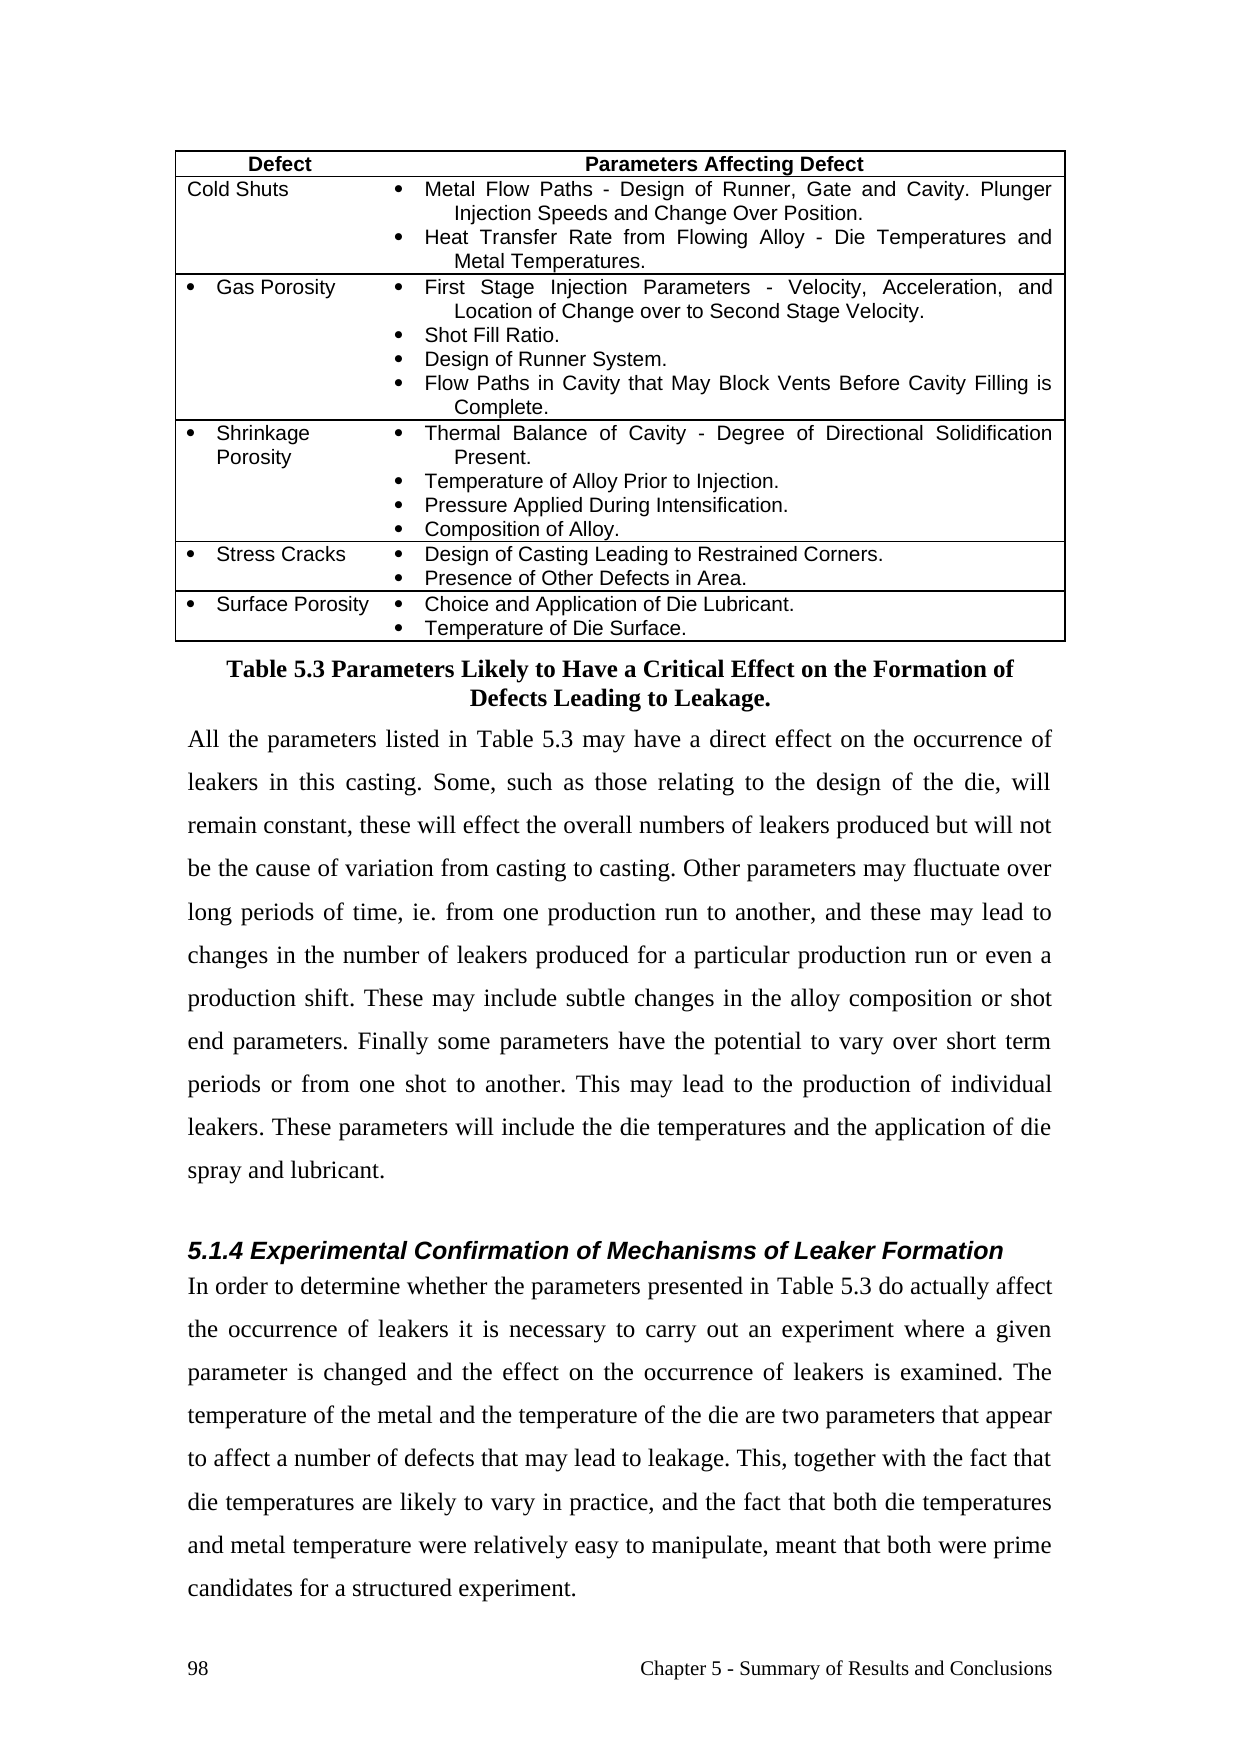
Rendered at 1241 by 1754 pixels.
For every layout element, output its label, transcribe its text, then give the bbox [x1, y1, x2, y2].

table_cell Gas Porosity [176, 275, 384, 419]
table_cell Cold Shuts [176, 177, 384, 273]
table_cell Metal Flow Paths - Design of Runner, Gate and Cavity. Plunger Injection Speeds and Change Over Position. Heat Transfer Rate from Flowing Alloy - Die Temperatures and Metal Temperatures. [384, 177, 1064, 273]
subtitle Experimental Confirmation of Mechanisms of Leaker Formation [187, 1236, 1053, 1265]
table_cell Stress Cracks [176, 542, 384, 590]
table_header Parameters Affecting Defect [384, 152, 1064, 176]
text All the parameters listed in Table 5 .3 may have a direct effect on the occurrence of leakers in this casting. Some, such as those relating to the design of the die, will remain constant, these will effect the overall numbers of leakers produced but will not be the cause of variation from casting to casting. Other parameters may fluctuate over long periods of time, ie. from one production run to another, and these may lead to changes in the number of leakers produced for a particular production run or even a production shift. These may include subtle changes in the alloy composition or shot end parameters. Finally some parameters have the potential to vary over short term periods or from one shot to another. This may lead to the production of individual leakers. These parameters will include the die temperatures and the application of die spray and lubricant. [187, 724, 1053, 1184]
table_header Defect [176, 152, 384, 176]
table_cell Thermal Balance of Cavity - Degree of Directional Solidification Present. Temperature of Alloy Prior to Injection. Pressure Applied During Intensification. Composition of Alloy. [384, 421, 1064, 541]
table_cell Shrinkage Porosity [176, 421, 384, 541]
text In order to determine whether the parameters presented in Table 5 .3 do actually affect the occurrence of leakers it is necessary to carry out an experiment where a given parameter is changed and the effect on the occurrence of leakers is examined. The temperature of the metal and the temperature of the die are two parameters that appear to affect a number of defects that may lead to leakage. This, together with the fact that die temperatures are likely to vary in practice, and the fact that both die temperatures and metal temperature were relatively easy to manipulate, meant that both were prime candidates for a structured experiment. [187, 1271, 1053, 1602]
text Table 5.3 Parameters Likely to Have a Critical Effect on the Formation of Defects Leading to Leakage. [187, 654, 1053, 712]
table_cell Design of Casting Leading to Restrained Corners. Presence of Other Defects in Area. [384, 542, 1064, 590]
table_cell Surface Porosity [176, 592, 384, 640]
table_cell Choice and Application of Die Lubricant. Temperature of Die Surface. [384, 592, 1064, 640]
table_cell First Stage Injection Parameters - Velocity, Acceleration, and Location of Change over to Second Stage Velocity. Shot Fill Ratio. Design of Runner System. Flow Paths in Cavity that May Block Vents Before Cavity Filling is Complete. [384, 275, 1064, 419]
